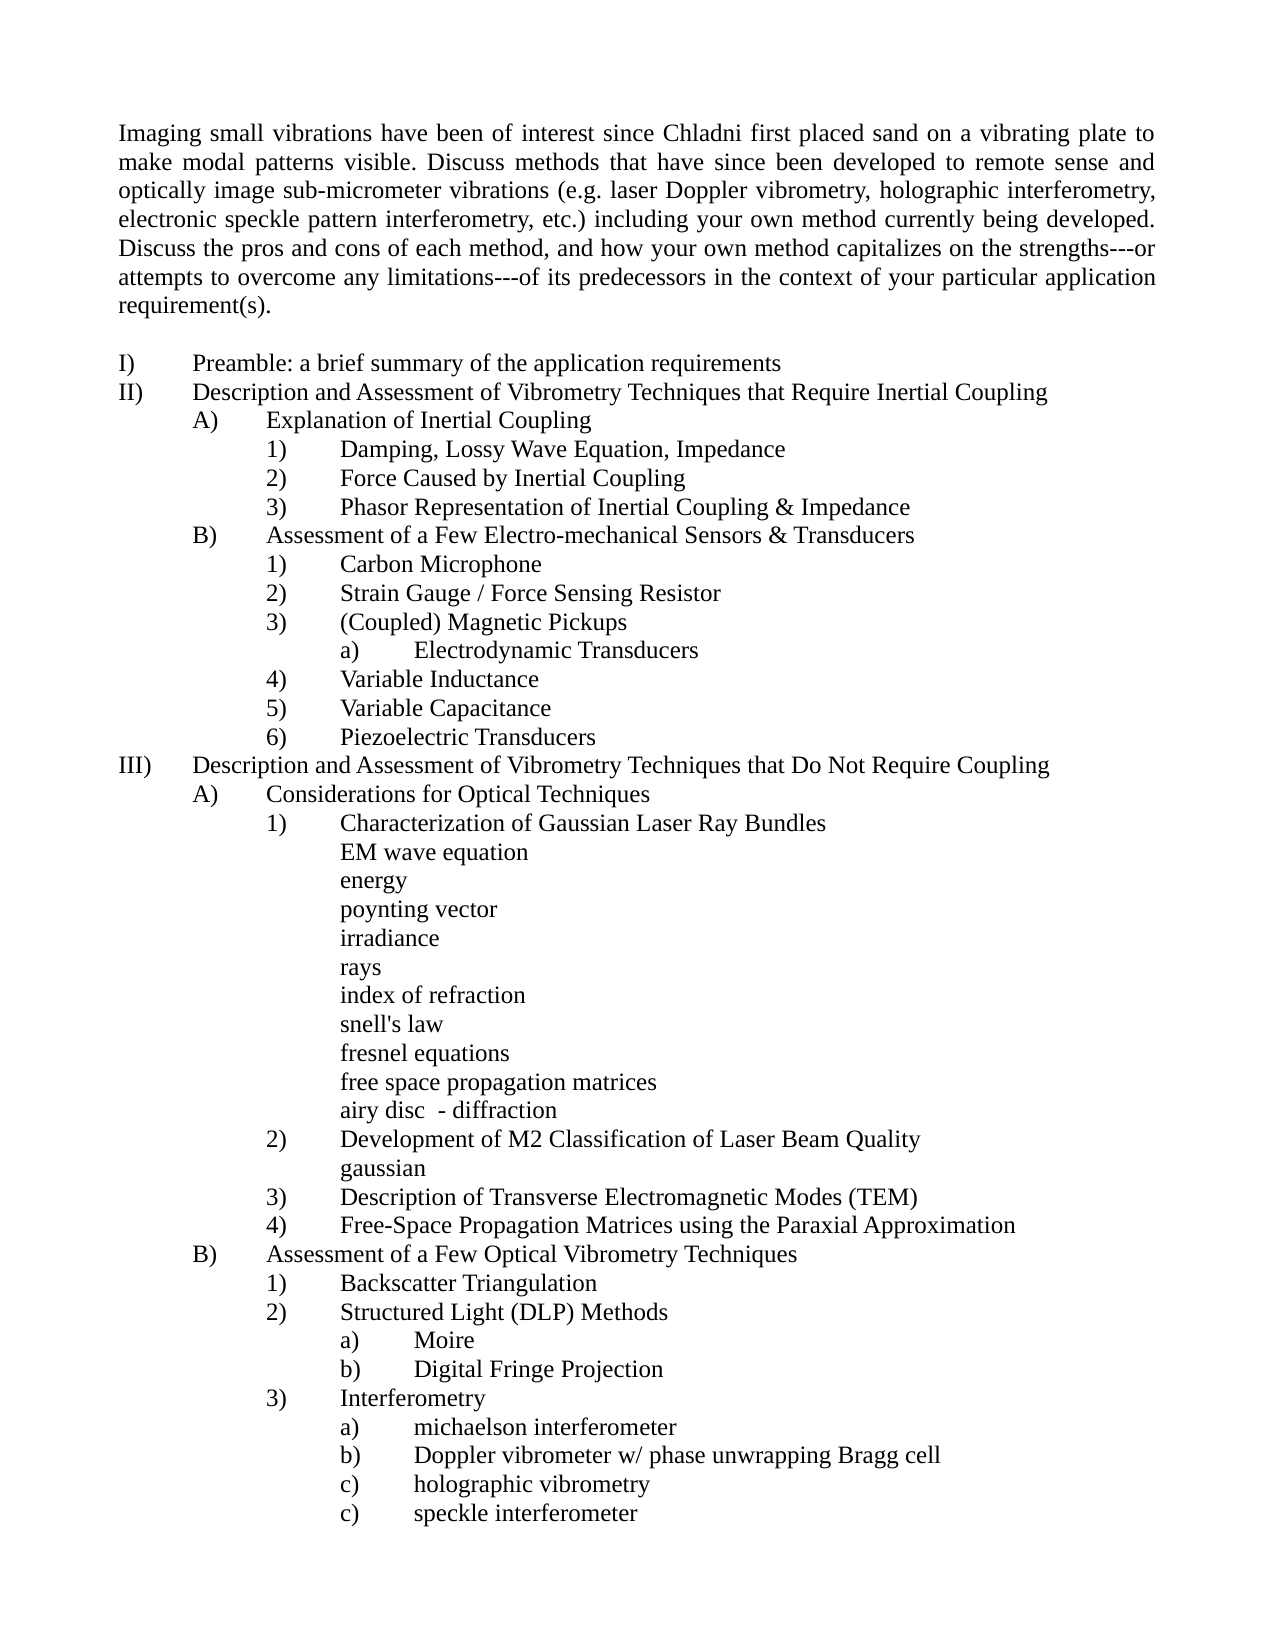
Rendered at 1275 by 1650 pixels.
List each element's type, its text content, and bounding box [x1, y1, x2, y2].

text EM wave equation [118, 837, 1157, 866]
text airy disc - diffraction [118, 1096, 1157, 1124]
text index of refraction [118, 981, 1157, 1009]
text b) Digital Fringe Projection [118, 1354, 1157, 1383]
text A) Considerations for Optical Techniques [118, 779, 1157, 808]
text 2) Structured Light (DLP) Methods [118, 1297, 1157, 1326]
text 1) Damping, Lossy Wave Equation, Impedance [118, 434, 1157, 463]
text III) Description and Assessment of Vibrometry Techniques that Do Not Require Coupling [118, 751, 1157, 779]
text irradiance [118, 923, 1157, 952]
text II) Description and Assessment of Vibrometry Techniques that Require Inertial Coupling [118, 377, 1157, 406]
text c) holographic vibrometry [118, 1469, 1157, 1498]
text b) Doppler vibrometer w/ phase unwrapping Bragg cell [118, 1441, 1157, 1469]
text 5) Variable Capacitance [118, 693, 1157, 722]
text 3) Interferometry [118, 1383, 1157, 1412]
text a) Moire [118, 1326, 1157, 1354]
text c) speckle interferometer [118, 1498, 1157, 1527]
text rays [118, 952, 1157, 981]
text 3) (Coupled) Magnetic Pickups [118, 607, 1157, 636]
text poynting vector [118, 894, 1157, 923]
text 4) Free-Space Propagation Matrices using the Paraxial Approximation [118, 1211, 1157, 1239]
text 1) Carbon Microphone [118, 549, 1157, 578]
text a) Electrodynamic Transducers [118, 636, 1157, 664]
text B) Assessment of a Few Electro-mechanical Sensors & Transducers [118, 521, 1157, 549]
text 6) Piezoelectric Transducers [118, 722, 1157, 751]
text 1) Characterization of Gaussian Laser Ray Bundles [118, 808, 1157, 837]
text snell's law [118, 1009, 1157, 1038]
text 3) Phasor Representation of Inertial Coupling & Impedance [118, 492, 1157, 521]
text fresnel equations [118, 1038, 1157, 1067]
text energy [118, 866, 1157, 894]
text I) Preamble: a brief summary of the application requirements [118, 348, 1157, 377]
text B) Assessment of a Few Optical Vibrometry Techniques [118, 1239, 1157, 1268]
text 2) Strain Gauge / Force Sensing Resistor [118, 578, 1157, 607]
text 4) Variable Inductance [118, 664, 1157, 693]
text Imaging small vibrations have been of interest since Chladni first placed sand on a vibrating plate to make modal patterns visible. Discuss methods that have since been developed to remote sense and optically image sub-micrometer vibrations (e.g. laser Doppler vibrometry, holographic interferometry, electronic speckle pattern interferometry, etc.) including your own method currently being developed. Discuss the pros and cons of each method, and how your own method capitalizes on the strengths---or attempts to overcome any limitations---of its predecessors in the context of your particular application requirement(s). [118, 118, 1157, 319]
text 1) Backscatter Triangulation [118, 1268, 1157, 1297]
text gaussian [118, 1153, 1157, 1182]
text 2) Force Caused by Inertial Coupling [118, 463, 1157, 492]
text A) Explanation of Inertial Coupling [118, 406, 1157, 434]
text 3) Description of Transverse Electromagnetic Modes (TEM) [118, 1182, 1157, 1211]
text a) michaelson interferometer [118, 1412, 1157, 1441]
text free space propagation matrices [118, 1067, 1157, 1096]
text 2) Development of M2 Classification of Laser Beam Quality [118, 1124, 1157, 1153]
